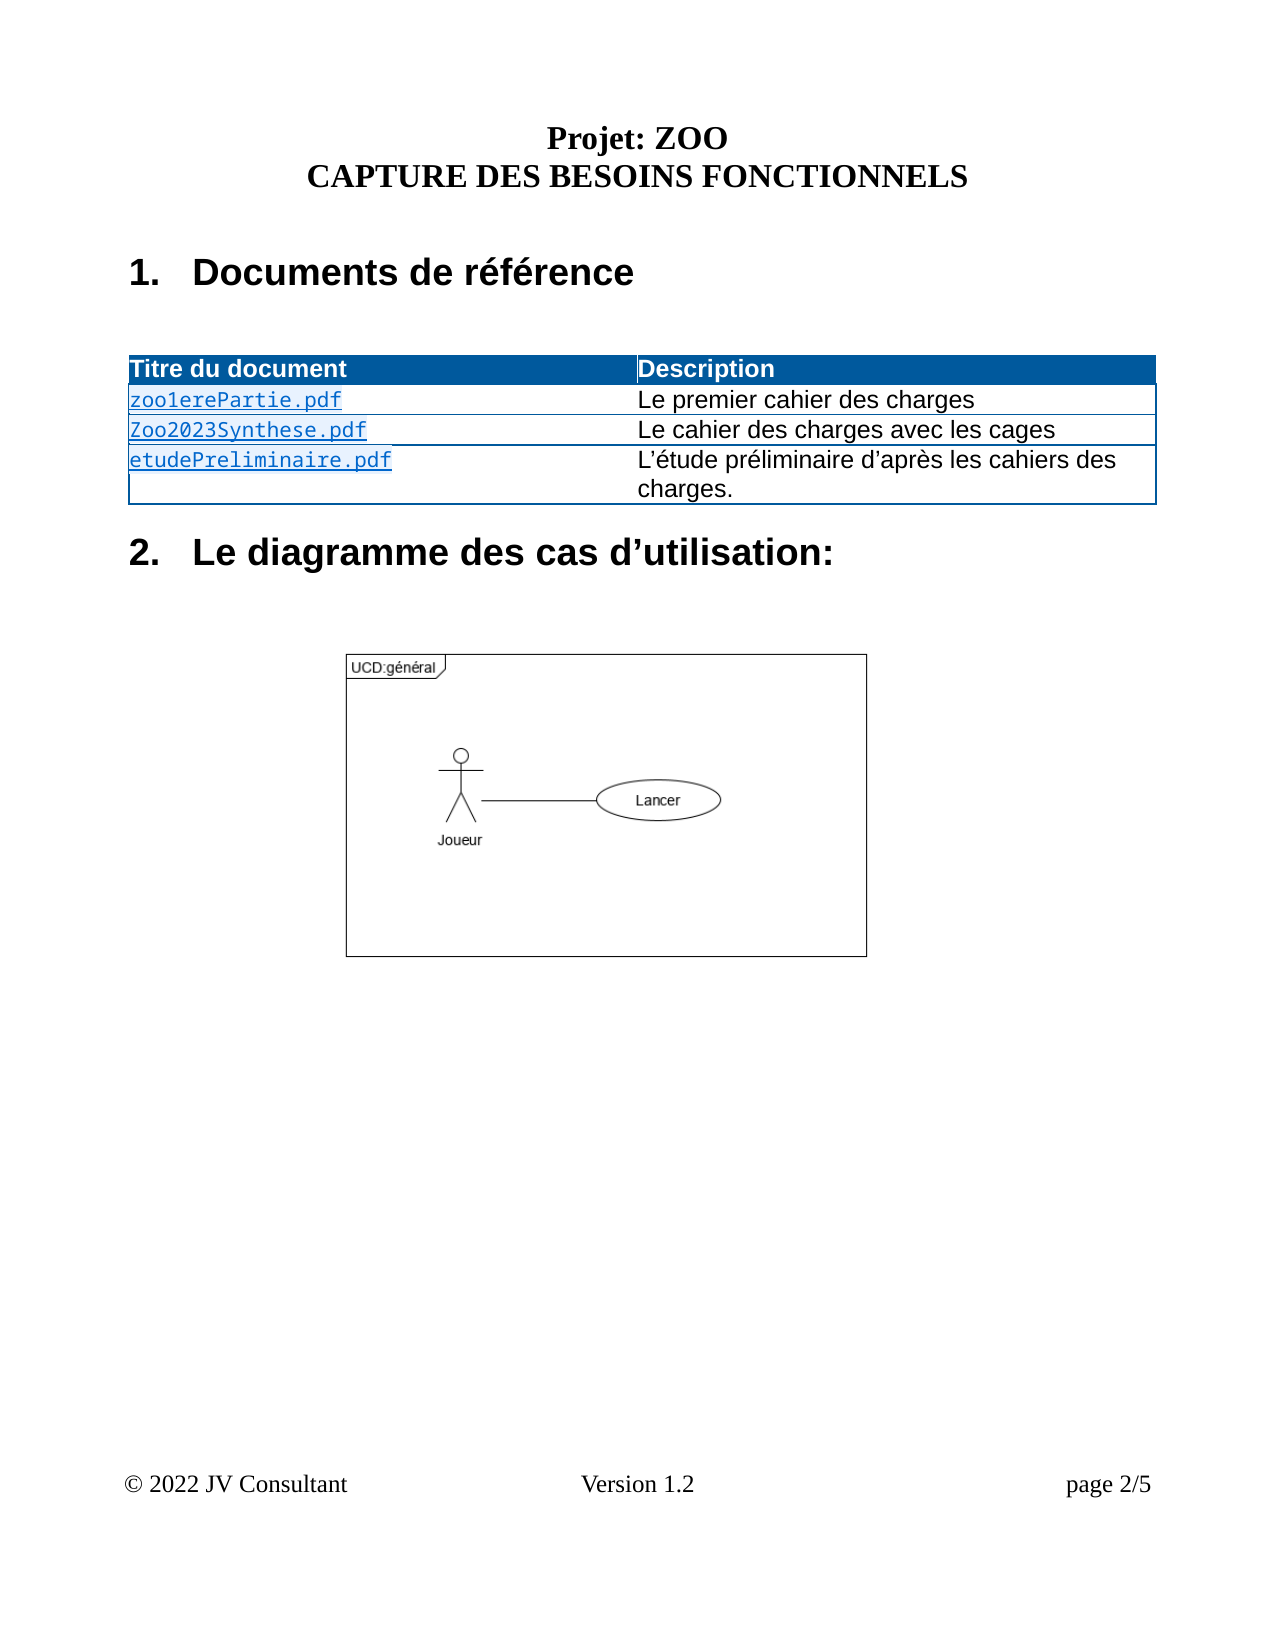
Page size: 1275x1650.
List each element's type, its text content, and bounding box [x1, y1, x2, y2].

table_cell Le premier cahier des charges [638, 385, 1155, 413]
table_header Titre du document [129, 355, 637, 383]
table_cell L’étude préliminaire d’après les cahiers des charges. [638, 446, 1155, 503]
table_header Description [638, 355, 1156, 383]
picture [325, 633, 888, 978]
subtitle Le diagramme des cas d’utilisation: [118, 529, 1157, 573]
table_cell Zoo2023Synthese.pdf [130, 415, 637, 444]
table_cell Le cahier des charges avec les cages [638, 415, 1155, 444]
table_cell zoo1erePartie.pdf [130, 385, 637, 413]
subtitle Documents de référence [118, 249, 1157, 293]
table_cell etudePreliminaire.pdf [130, 446, 637, 503]
